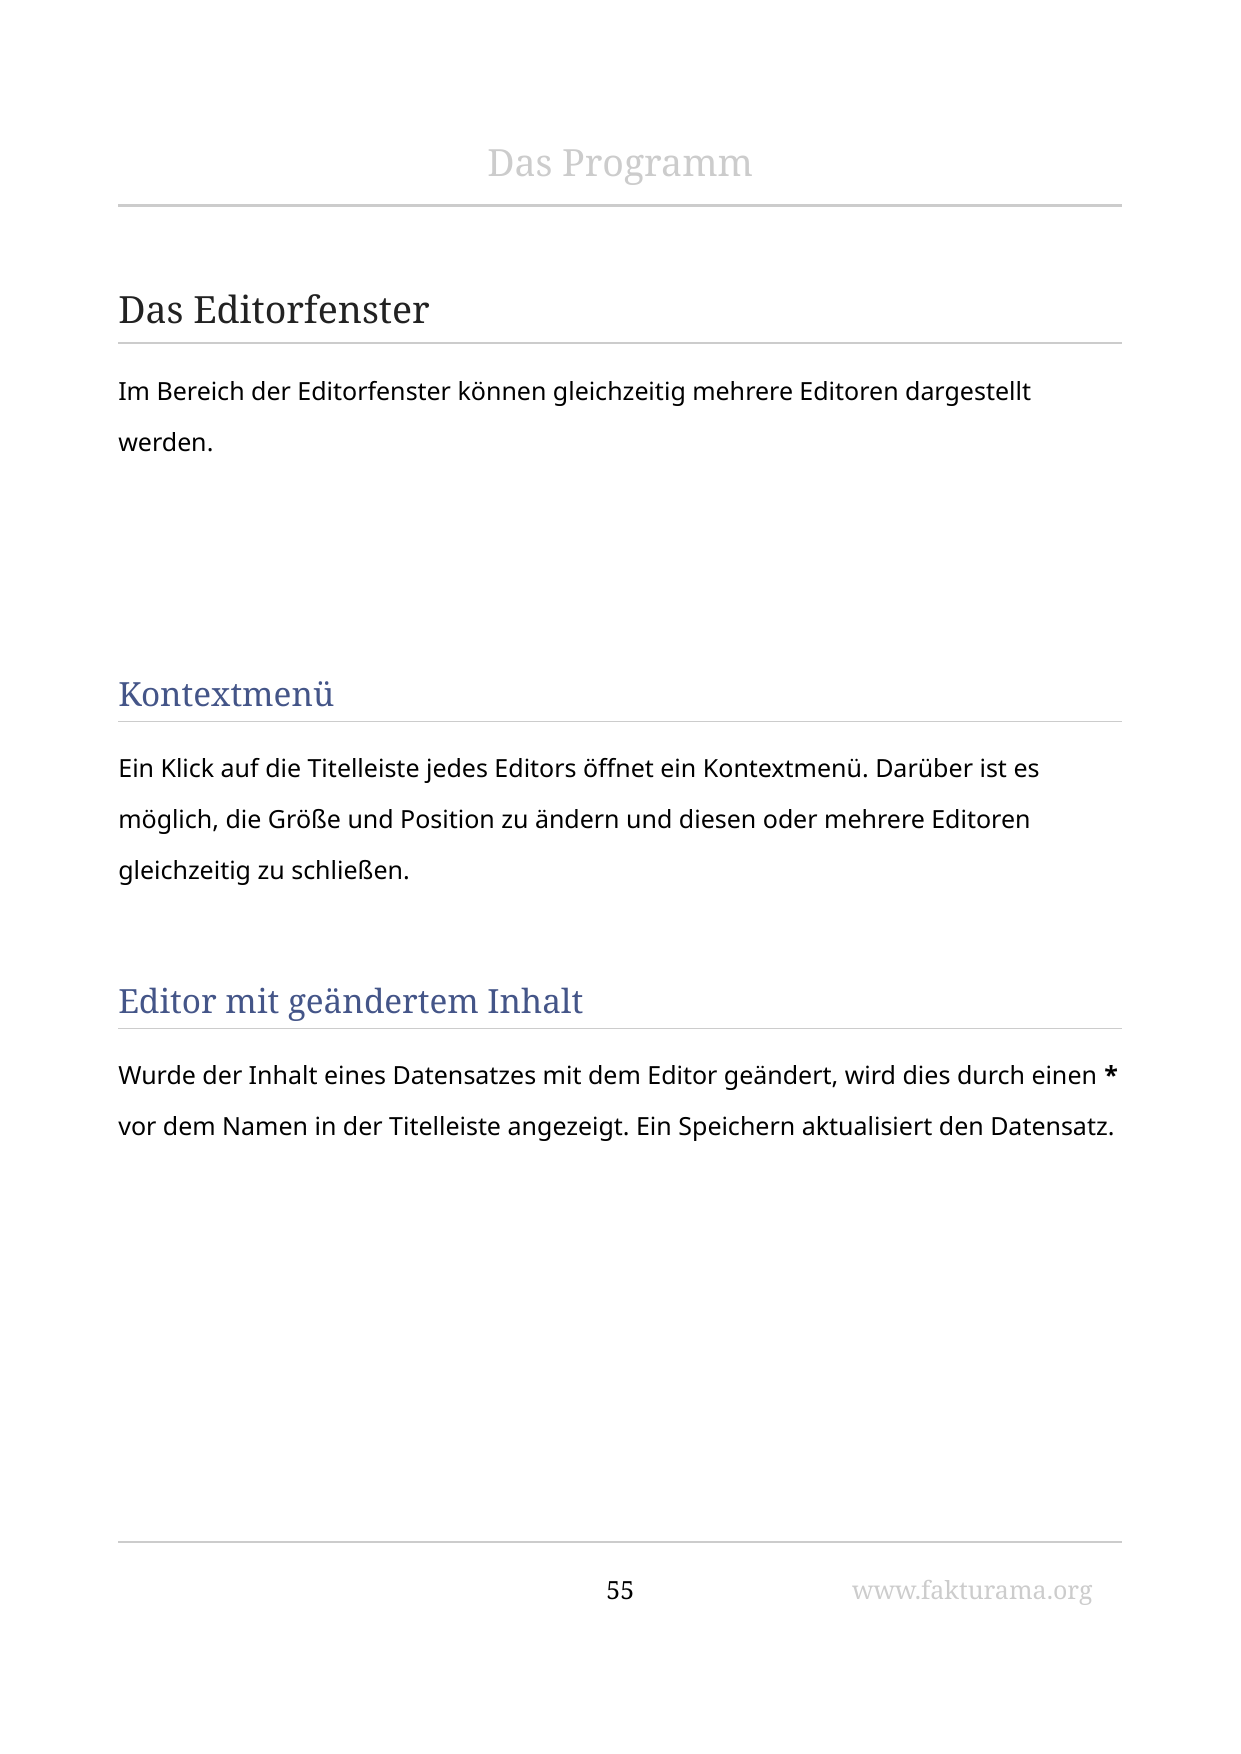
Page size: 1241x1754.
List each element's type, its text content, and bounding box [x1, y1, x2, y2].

subtitle Editor mit geändertem Inhalt [118, 978, 1122, 1028]
subtitle Das Editorfenster [118, 283, 1122, 342]
text Wurde der Inhalt eines Datensatzes mit dem Editor geändert, wird dies durch einen * vor dem Namen in der Titelleiste angezeigt. Ein Speichern aktualisiert den Datensatz. [118, 1058, 1122, 1143]
subtitle Kontextmenü [118, 671, 1122, 721]
text Im Bereich der Editorfenster können gleichzeitig mehrere Editoren dargestellt werden. [118, 373, 1122, 458]
text Ein Klick auf die Titelleiste jedes Editors öffnet ein Kontextmenü. Darüber ist es möglich, die Größe und Position zu ändern und diesen oder mehrere Editoren gleichzeitig zu schließen. [118, 750, 1122, 886]
